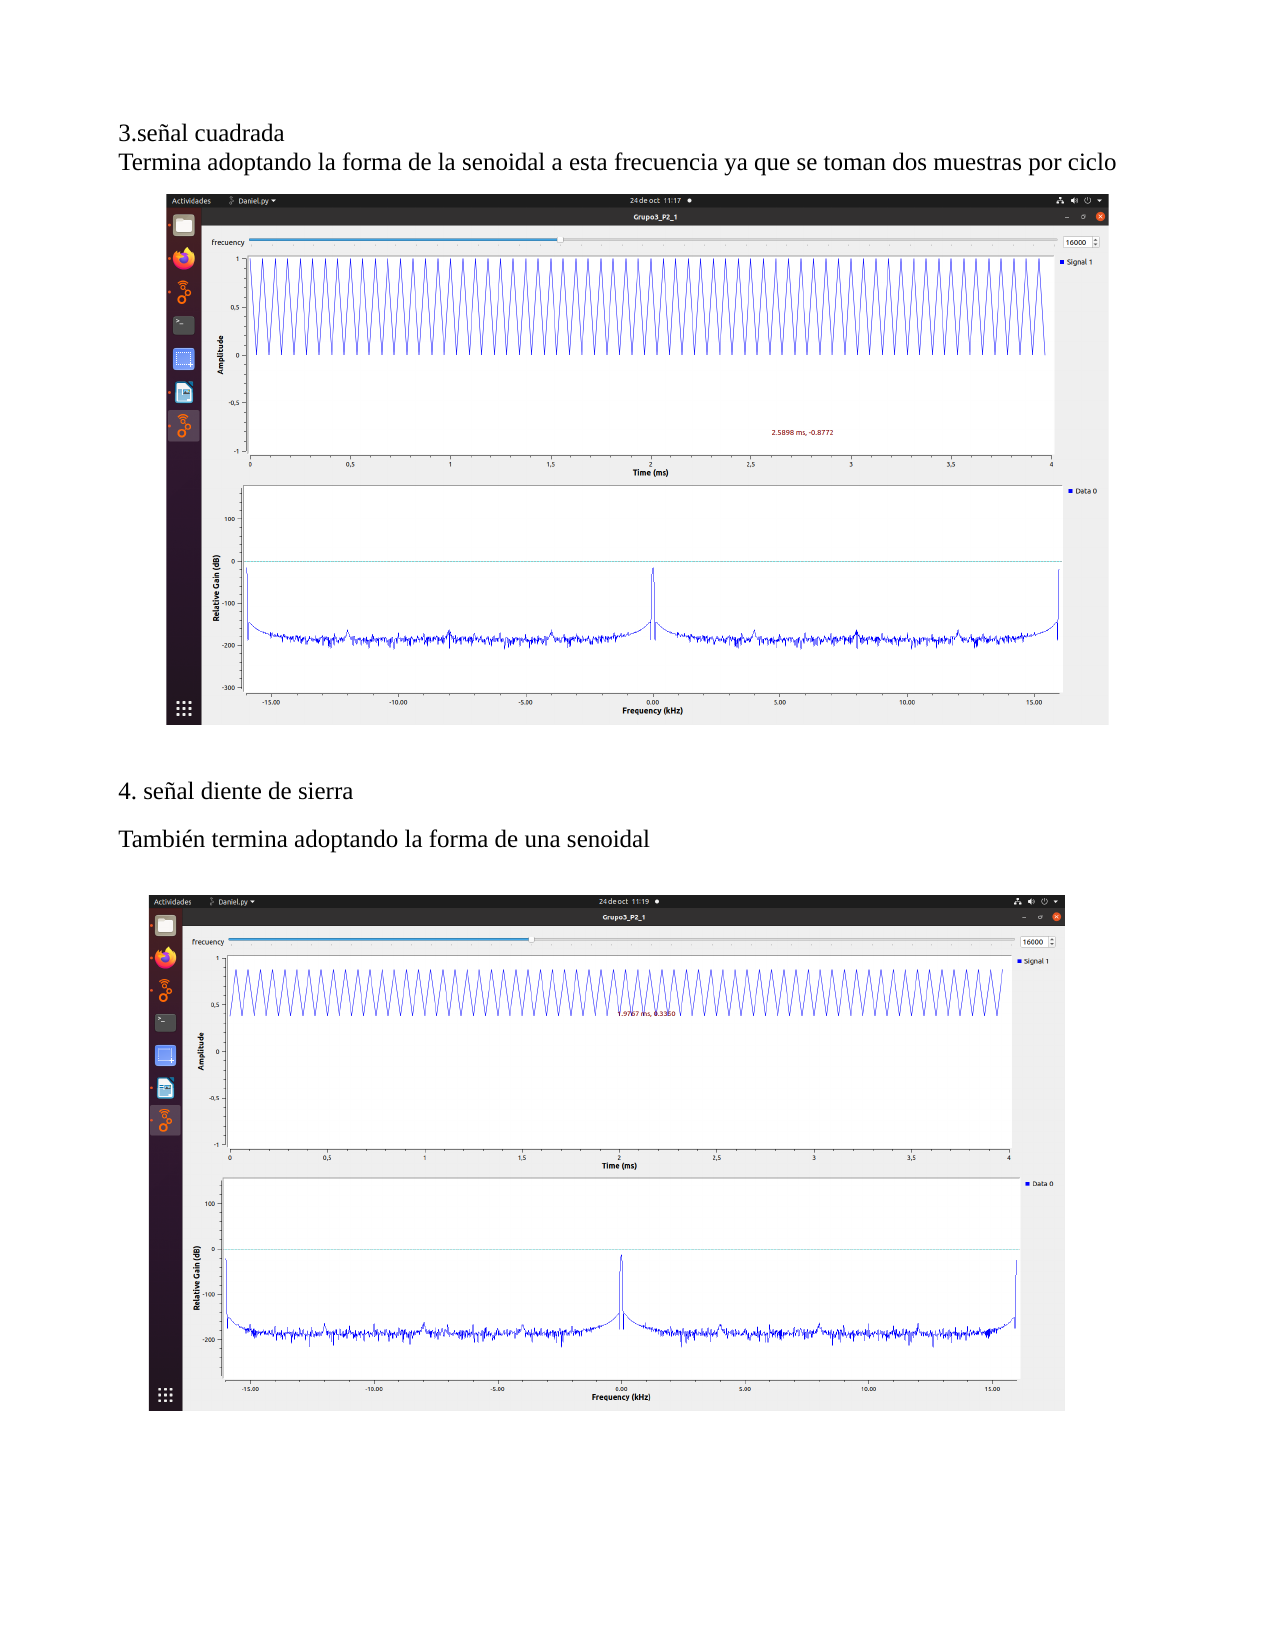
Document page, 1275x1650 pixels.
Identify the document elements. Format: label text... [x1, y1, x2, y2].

text 4. señal diente de sierra [118, 776, 1157, 805]
text Termina adoptando la forma de la senoidal a esta frecuencia ya que se toman dos muestras por ciclo [118, 147, 1157, 176]
text También termina adoptando la forma de una senoidal [118, 824, 1157, 853]
picture [166, 194, 1109, 725]
text 3.señal cuadrada [118, 118, 1157, 147]
picture [148, 895, 1065, 1411]
